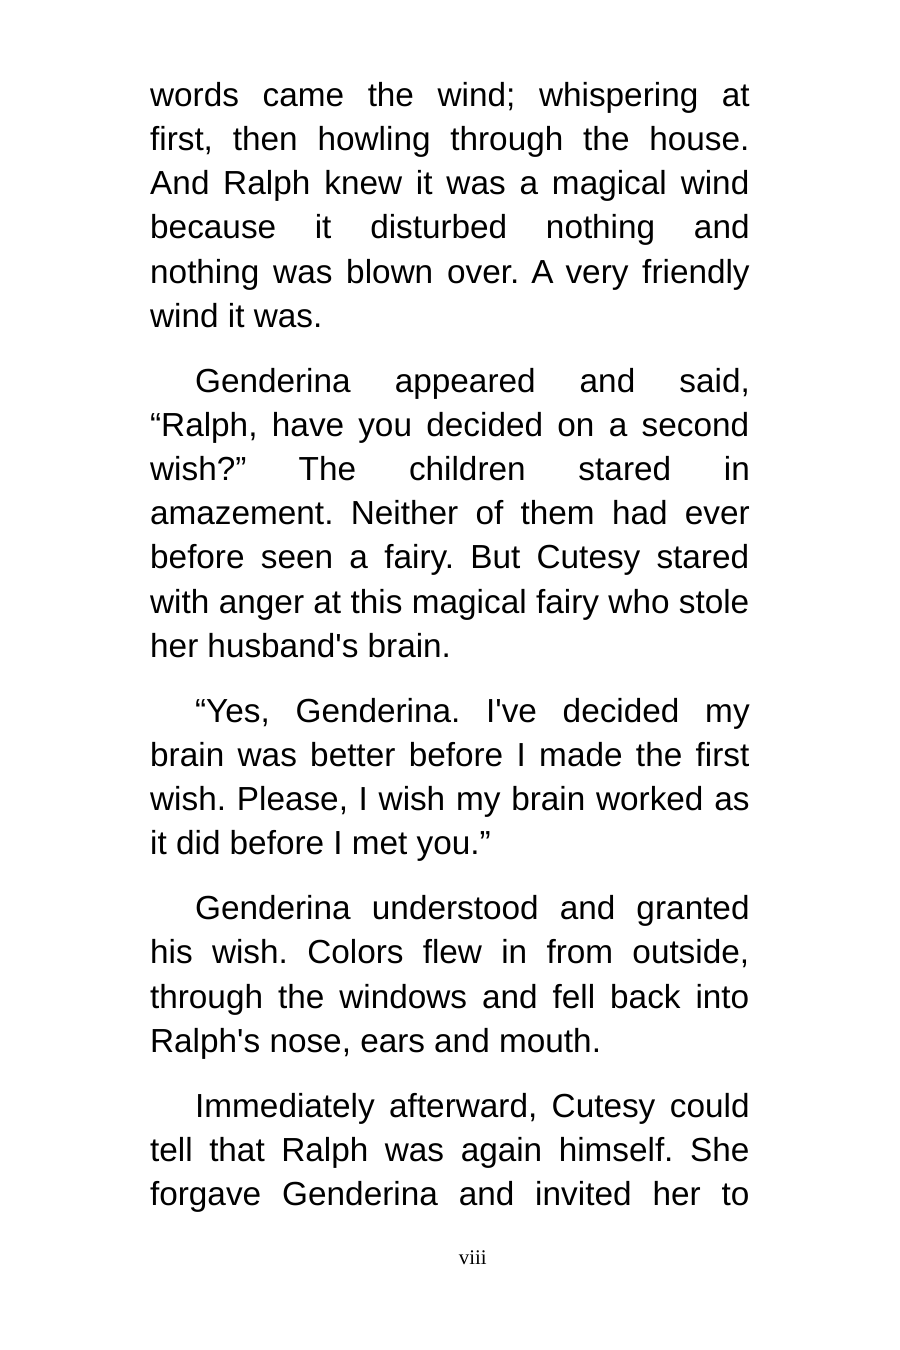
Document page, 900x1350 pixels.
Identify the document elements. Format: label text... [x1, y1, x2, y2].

text words came the wind; whispering at first, then howling through the house. And Ralph knew it was a magical wind because it disturbed nothing and nothing was blown over. A very friendly wind it was. [150, 75, 750, 334]
text “Yes, Genderina. I've decided my brain was better before I made the first wish. Please, I wish my brain worked as it did before I met you.” [150, 691, 750, 862]
text Genderina understood and granted his wish. Colors flew in from outside, through the windows and fell back into Ralph's nose, ears and mouth. [150, 888, 750, 1059]
text Immediately afterward, Cutesy could tell that Ralph was again himself. She forgave Genderina and invited her to [150, 1086, 750, 1213]
text Genderina appeared and said, “Ralph, have you decided on a second wish?” The children stared in amazement. Neither of them had ever before seen a fairy. But Cutesy stared with anger at this magical fairy who stole her husband's brain. [150, 361, 750, 664]
